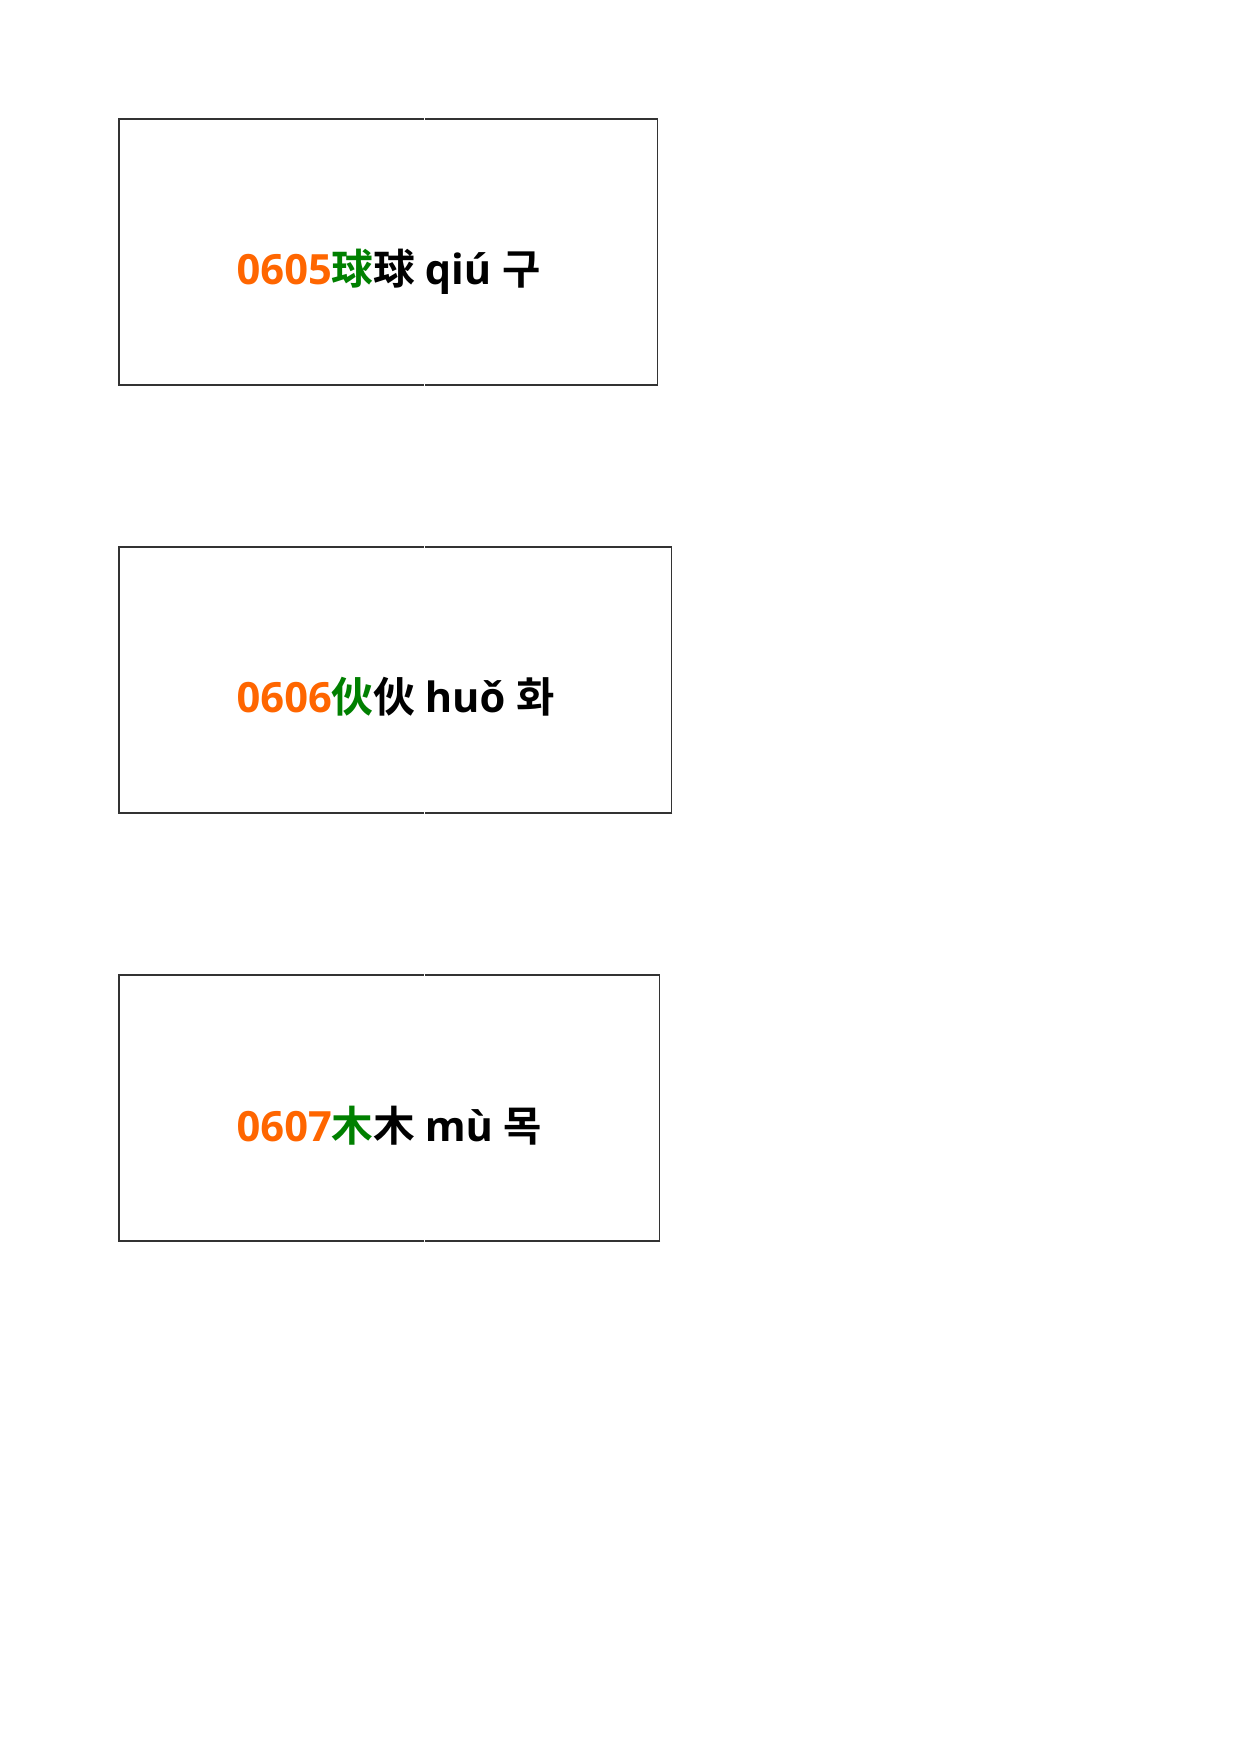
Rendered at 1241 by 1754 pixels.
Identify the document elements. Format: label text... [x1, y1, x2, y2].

text [660, 974, 1122, 1242]
text 0607木木 mù 목 [120, 975, 659, 1241]
text 0606伙伙 huǒ 화 [120, 547, 671, 813]
text 0605球球 qiú 구 [120, 119, 657, 385]
text [672, 546, 1122, 814]
text [658, 118, 1122, 386]
